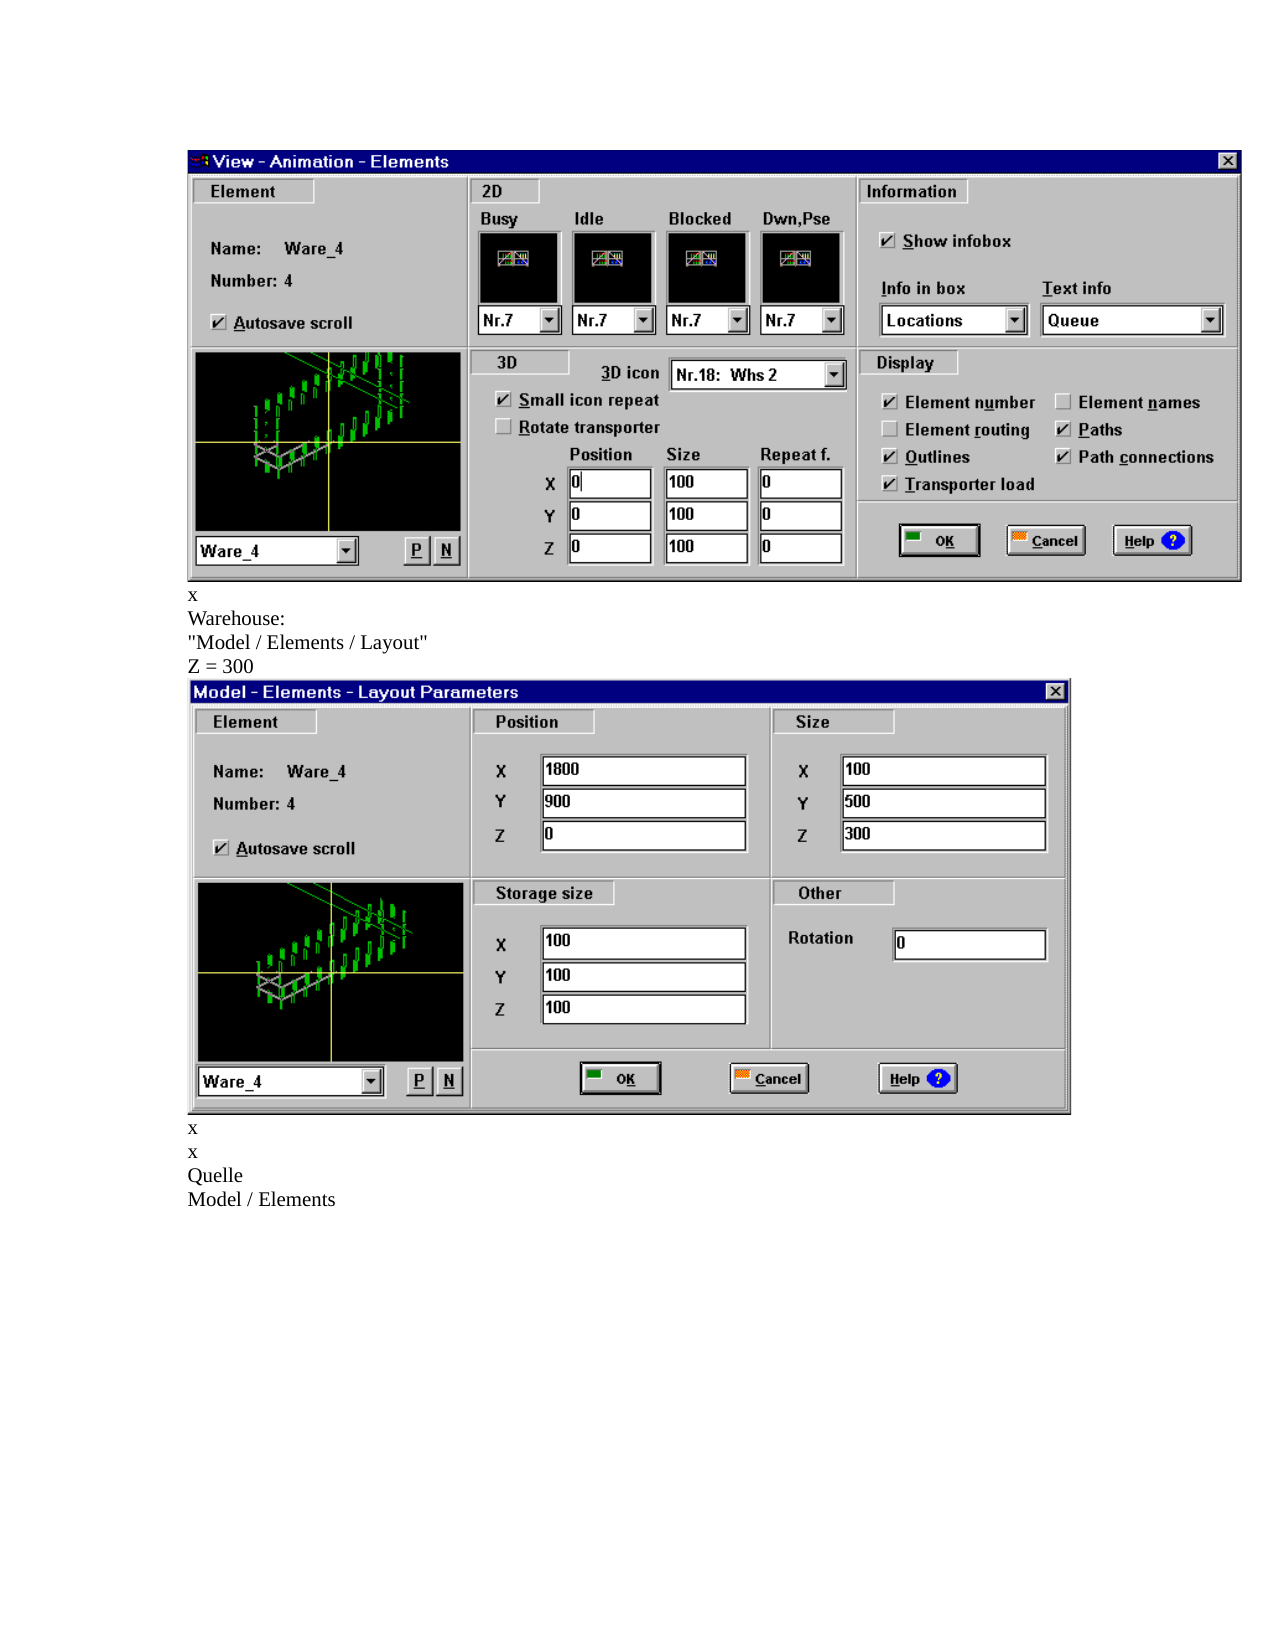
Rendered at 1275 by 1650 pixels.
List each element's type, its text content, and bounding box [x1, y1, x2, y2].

text x [187, 582, 1087, 606]
text "Model / Elements / Layout" [187, 630, 1087, 654]
text Warehouse: [187, 606, 1087, 630]
text Quelle [187, 1163, 1087, 1187]
text x [187, 1115, 1087, 1139]
text Model / Elements [187, 1187, 1087, 1211]
text x [187, 1139, 1087, 1163]
text Z = 300 [187, 654, 1087, 678]
